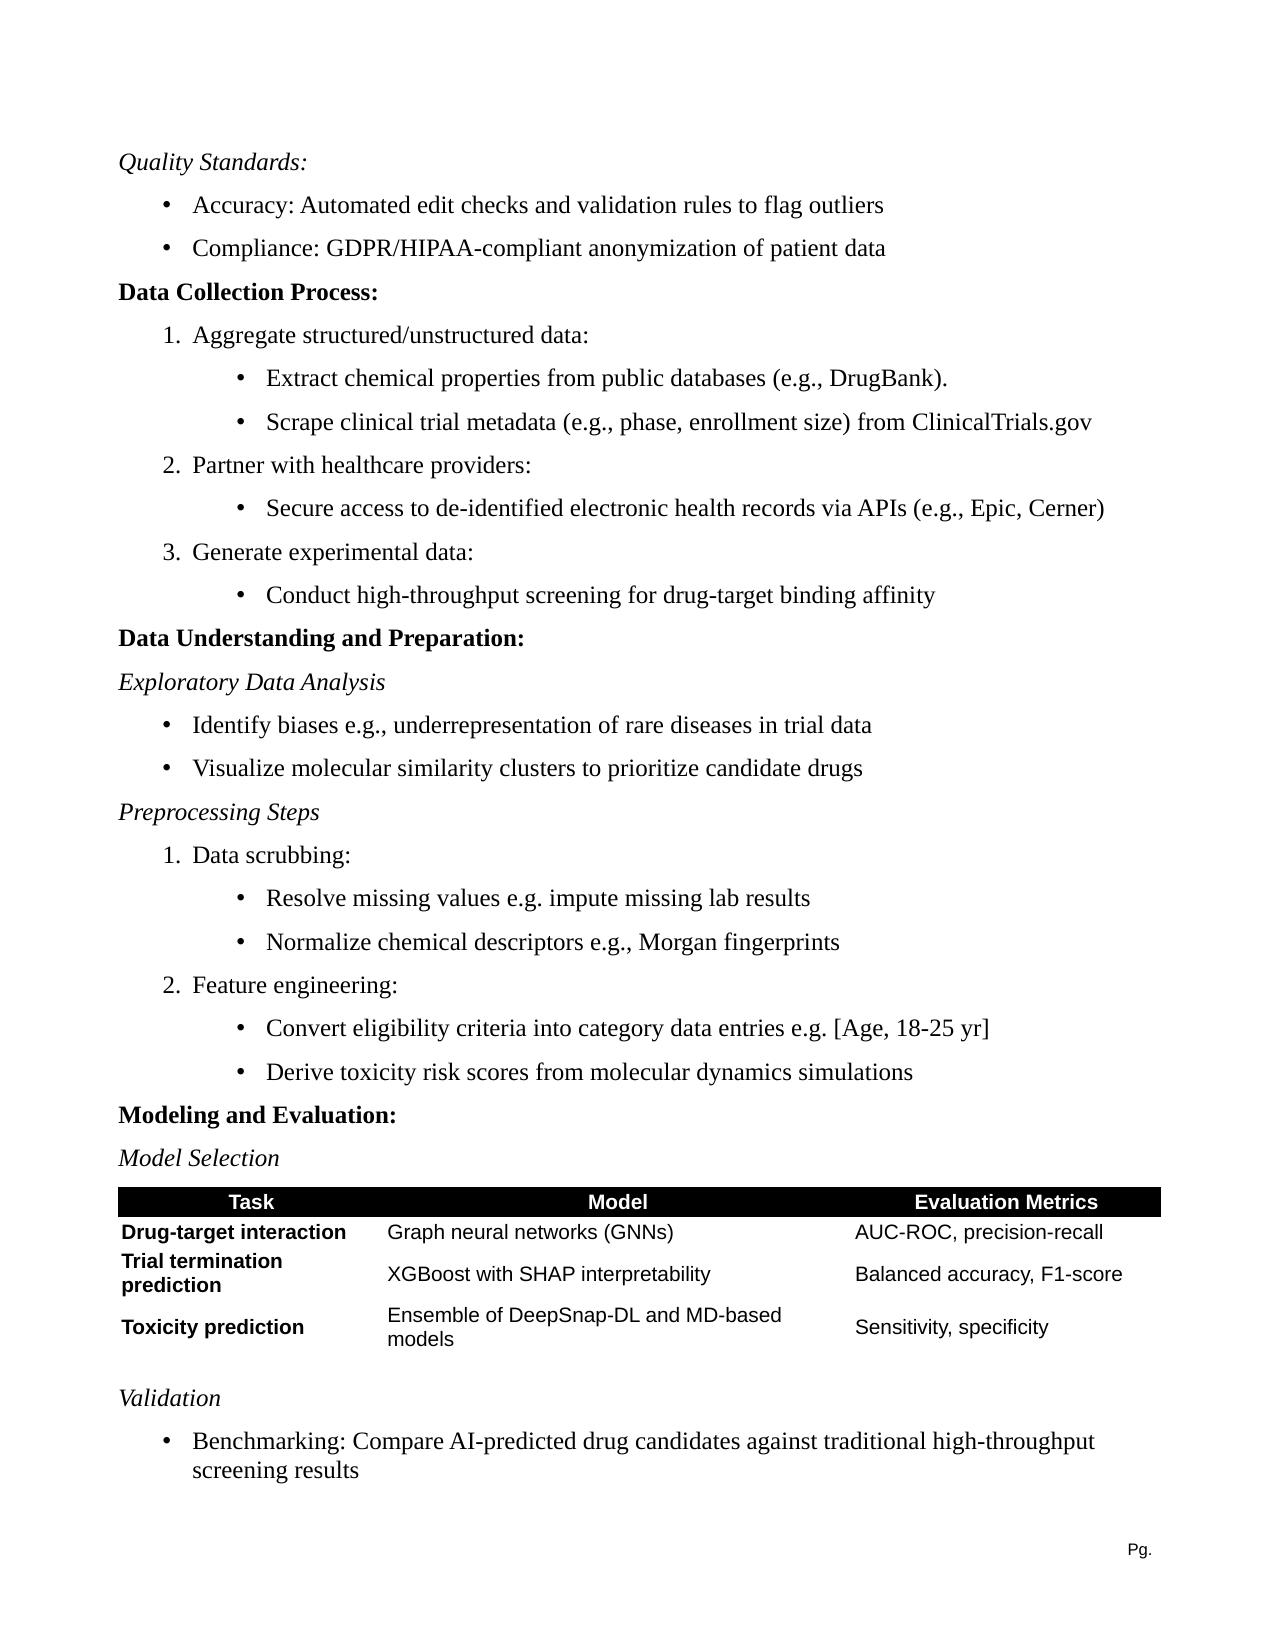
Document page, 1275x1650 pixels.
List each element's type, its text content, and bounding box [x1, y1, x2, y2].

list Data scrubbing: [162, 840, 1157, 869]
table_header Evaluation Metrics [852, 1187, 1161, 1217]
subtitle Validation [118, 1354, 1157, 1411]
list Extract chemical properties from public databases (e.g., DrugBank). [236, 363, 1157, 392]
subtitle Exploratory Data Analysis [118, 667, 1157, 696]
table_cell Graph neural networks (GNNs) [384, 1217, 852, 1246]
list Visualize molecular similarity clusters to prioritize candidate drugs [162, 753, 1157, 782]
list Resolve missing values e.g. impute missing lab results [236, 883, 1157, 912]
list Derive toxicity risk scores from molecular dynamics simulations [236, 1057, 1157, 1086]
list Convert eligibility criteria into category data entries e.g. [Age, 18-25 yr] [236, 1013, 1157, 1042]
list Scrape clinical trial metadata (e.g., phase, enrollment size) from ClinicalTrials.gov [236, 407, 1157, 436]
subtitle Data Collection Process: [118, 277, 1157, 306]
table_cell Sensitivity, specificity [852, 1300, 1161, 1354]
list Feature engineering: [162, 970, 1157, 999]
table_cell Trial termination prediction [118, 1246, 384, 1300]
table_header Model [384, 1187, 852, 1217]
list Generate experimental data: [162, 537, 1157, 566]
list Benchmarking: Compare AI-predicted drug candidates against traditional high-throughput screening results [162, 1426, 1157, 1483]
table_cell AUC-ROC, precision-recall [852, 1217, 1161, 1246]
table_cell Ensemble of DeepSnap-DL and MD-based models [384, 1300, 852, 1354]
list Partner with healthcare providers: [162, 450, 1157, 479]
table_cell Drug-target interaction [118, 1217, 384, 1246]
subtitle Quality Standards: [118, 118, 1157, 176]
list Conduct high-throughput screening for drug-target binding affinity [236, 580, 1157, 609]
list Aggregate structured/unstructured data: [162, 320, 1157, 349]
subtitle Preprocessing Steps [118, 797, 1157, 826]
list Normalize chemical descriptors e.g., Morgan fingerprints [236, 927, 1157, 956]
list Identify biases e.g., underrepresentation of rare diseases in trial data [162, 710, 1157, 739]
table_cell Toxicity prediction [118, 1300, 384, 1354]
subtitle Data Understanding and Preparation: [118, 623, 1157, 652]
list Accuracy: Automated edit checks and validation rules to flag outliers [162, 190, 1157, 219]
subtitle Modeling and Evaluation: [118, 1100, 1157, 1129]
list Compliance: GDPR/HIPAA-compliant anonymization of patient data [162, 233, 1157, 262]
subtitle Model Selection [118, 1143, 1157, 1172]
table_cell XGBoost with SHAP interpretability [384, 1246, 852, 1300]
table_header Task [118, 1187, 384, 1217]
table_cell Balanced accuracy, F1-score [852, 1246, 1161, 1300]
list Secure access to de-identified electronic health records via APIs (e.g., Epic, Cerner) [236, 493, 1157, 522]
